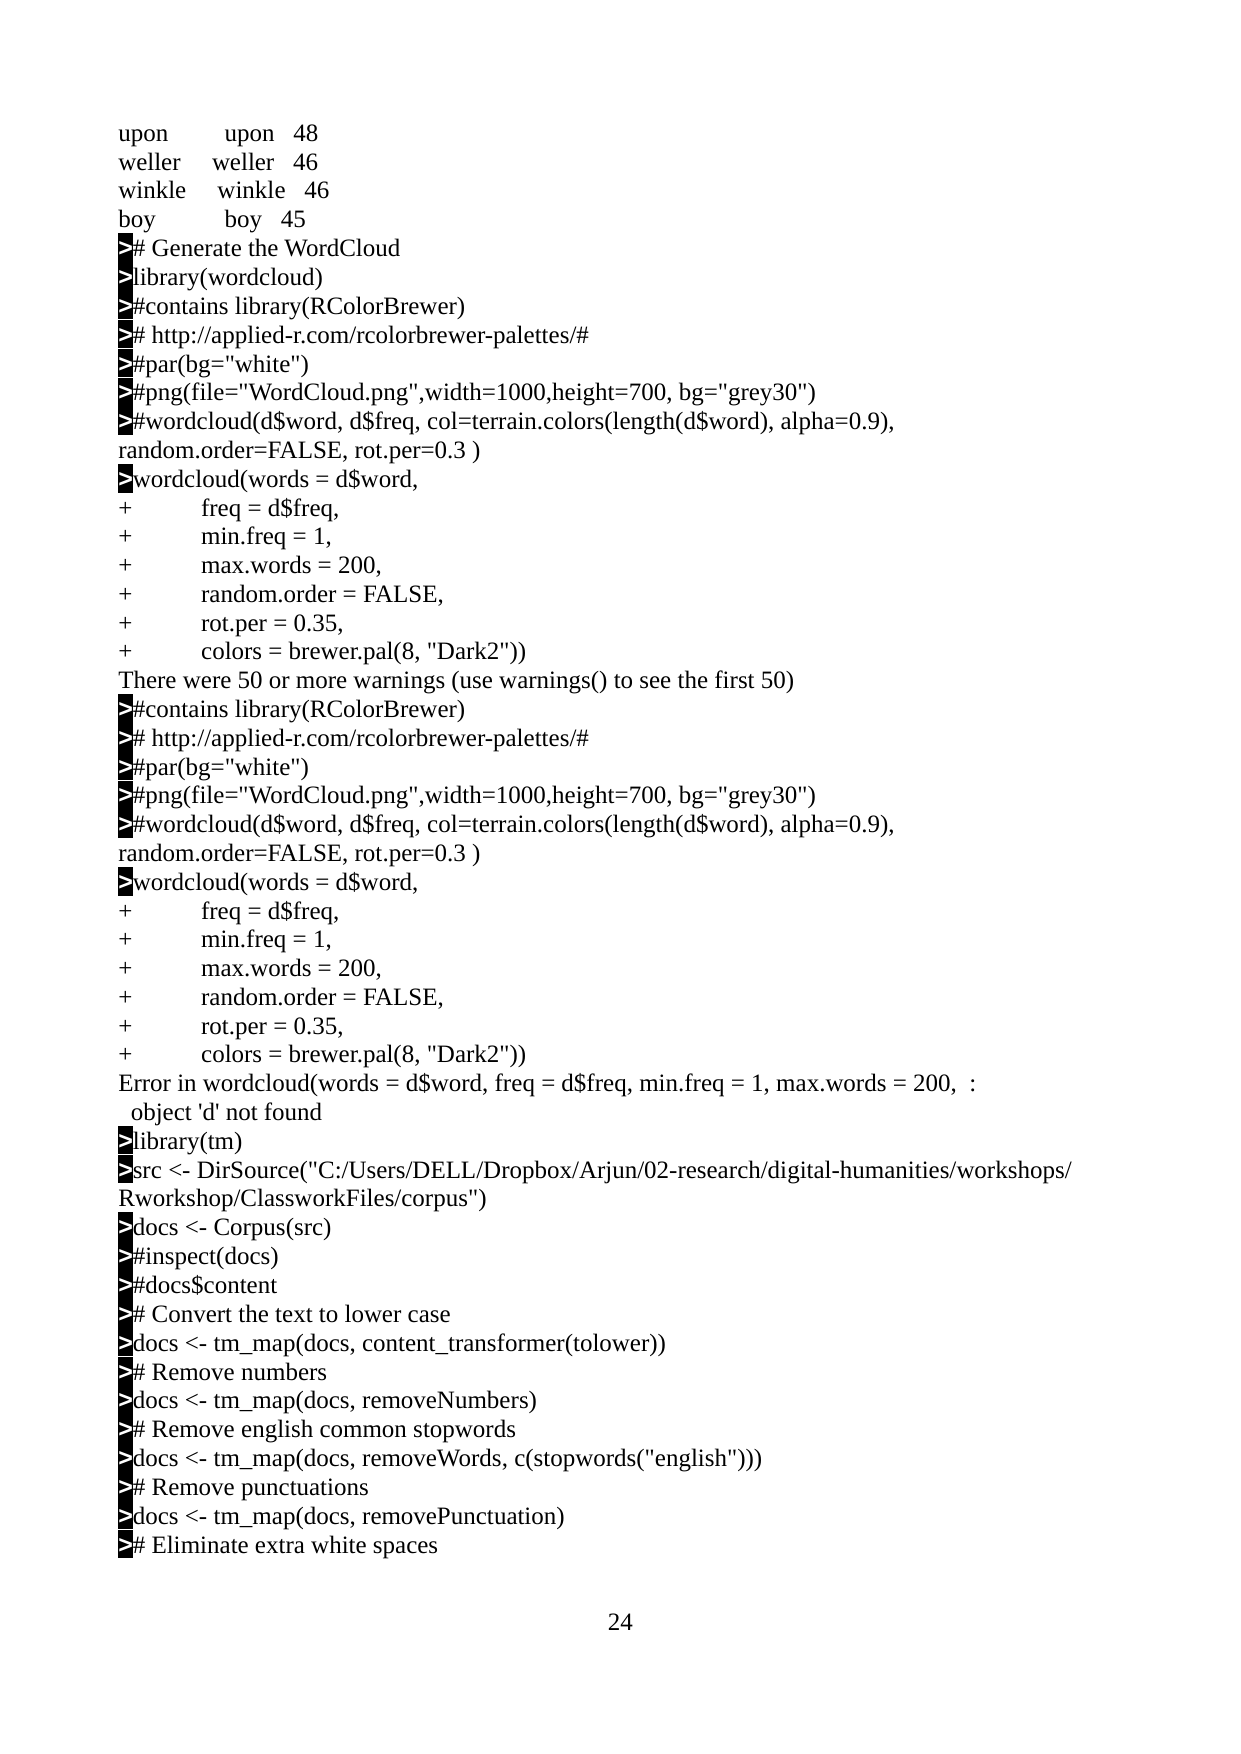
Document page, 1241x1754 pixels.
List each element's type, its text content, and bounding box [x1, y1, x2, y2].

text >#wordcloud(d$word, d$freq, col=terrain.colors(length(d$word), alpha=0.9), random.order=FALSE, rot.per=0.3 ) [118, 406, 1122, 464]
text ># http://applied-r.com/rcolorbrewer-palettes/# [118, 723, 1122, 752]
text >#contains library(RColorBrewer) [118, 291, 1122, 320]
text >#par(bg="white") [118, 752, 1122, 781]
text ># Remove english common stopwords [118, 1414, 1122, 1443]
text >#png(file="WordCloud.png",width=1000,height=700, bg="grey30") [118, 377, 1122, 406]
text + random.order = FALSE, [118, 579, 1122, 608]
text >wordcloud(words = d$word, [118, 867, 1122, 896]
text ># http://applied-r.com/rcolorbrewer-palettes/# [118, 320, 1122, 348]
text >wordcloud(words = d$word, [118, 464, 1122, 493]
text weller weller 46 [118, 147, 1122, 176]
text >docs <- tm_map(docs, removePunctuation) [118, 1501, 1122, 1530]
text + rot.per = 0.35, [118, 608, 1122, 636]
text + colors = brewer.pal(8, "Dark2")) [118, 636, 1122, 665]
text >library(wordcloud) [118, 262, 1122, 291]
text object 'd' not found [118, 1097, 1122, 1126]
text + min.freq = 1, [118, 924, 1122, 953]
text + rot.per = 0.35, [118, 1011, 1122, 1039]
text >src <- DirSource("C:/Users/DELL/Dropbox/Arjun/02-research/digital-humanities/workshops/Rworkshop/ClassworkFiles/corpus") [118, 1155, 1122, 1212]
text ># Remove numbers [118, 1357, 1122, 1385]
text >docs <- tm_map(docs, content_transformer(tolower)) [118, 1328, 1122, 1357]
text >#png(file="WordCloud.png",width=1000,height=700, bg="grey30") [118, 781, 1122, 809]
text >library(tm) [118, 1126, 1122, 1155]
text ># Generate the WordCloud [118, 233, 1122, 262]
text >#inspect(docs) [118, 1241, 1122, 1270]
text >#contains library(RColorBrewer) [118, 694, 1122, 723]
text + max.words = 200, [118, 953, 1122, 982]
text Error in wordcloud(words = d$word, freq = d$freq, min.freq = 1, max.words = 200, : [118, 1068, 1122, 1097]
text >#docs$content [118, 1270, 1122, 1299]
text >#par(bg="white") [118, 348, 1122, 377]
text + max.words = 200, [118, 550, 1122, 579]
text upon upon 48 [118, 118, 1122, 147]
text >docs <- tm_map(docs, removeNumbers) [118, 1385, 1122, 1414]
text There were 50 or more warnings (use warnings() to see the first 50) [118, 665, 1122, 694]
text + min.freq = 1, [118, 521, 1122, 550]
text + colors = brewer.pal(8, "Dark2")) [118, 1039, 1122, 1068]
text + freq = d$freq, [118, 896, 1122, 924]
text boy boy 45 [118, 204, 1122, 233]
text >#wordcloud(d$word, d$freq, col=terrain.colors(length(d$word), alpha=0.9), random.order=FALSE, rot.per=0.3 ) [118, 809, 1122, 867]
text ># Convert the text to lower case [118, 1299, 1122, 1328]
text >docs <- Corpus(src) [118, 1212, 1122, 1241]
text + freq = d$freq, [118, 493, 1122, 521]
text ># Remove punctuations [118, 1472, 1122, 1501]
text >docs <- tm_map(docs, removeWords, c(stopwords("english"))) [118, 1443, 1122, 1472]
text winkle winkle 46 [118, 176, 1122, 204]
text ># Eliminate extra white spaces [118, 1530, 1122, 1558]
text + random.order = FALSE, [118, 982, 1122, 1011]
